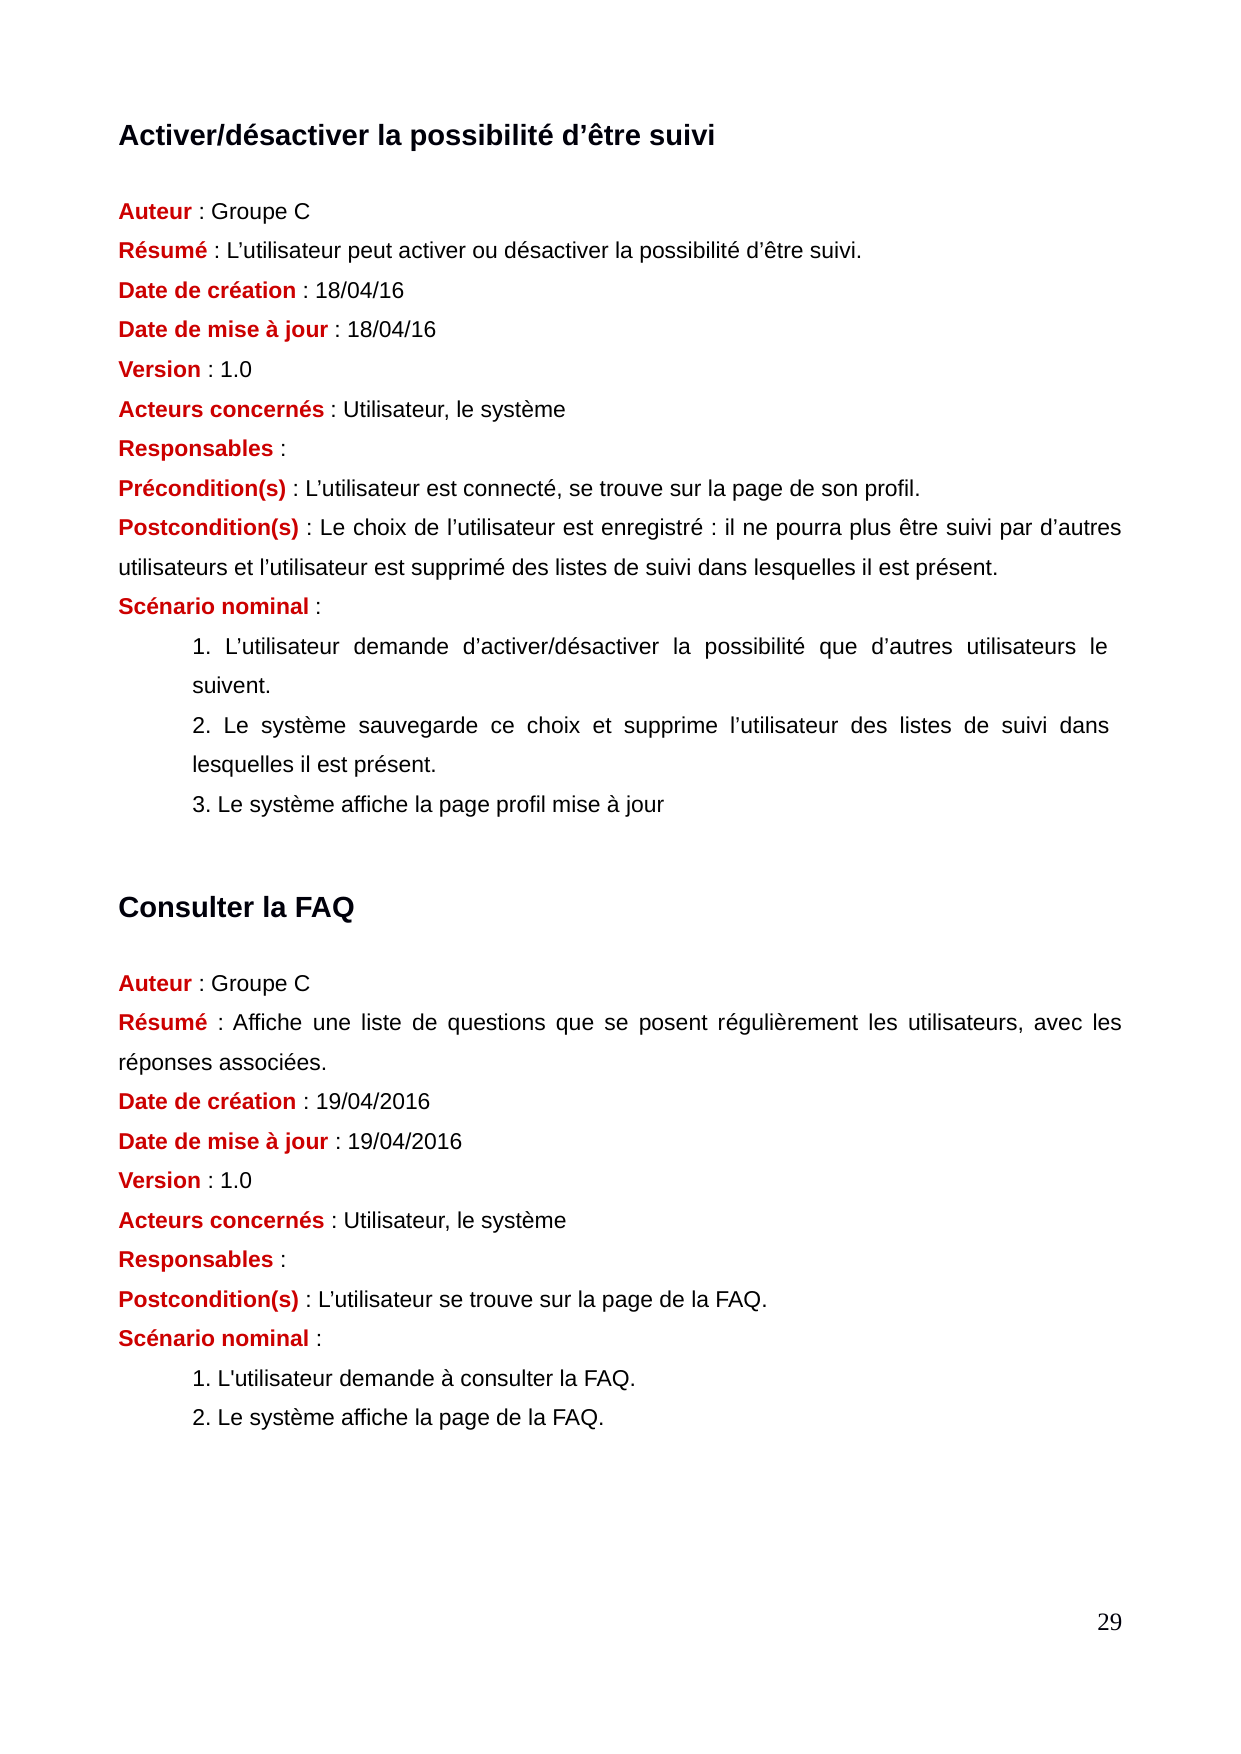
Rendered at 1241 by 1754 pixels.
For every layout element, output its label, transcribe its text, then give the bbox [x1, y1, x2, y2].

text Version : 1.0 [118, 1167, 1122, 1194]
text 2. Le système affiche la page de la FAQ. [118, 1404, 1122, 1431]
text Acteurs concernés : Utilisateur, le système [118, 396, 1122, 422]
text Scénario nominal : [118, 1325, 1122, 1352]
text Responsables : [118, 435, 1122, 461]
text Scénario nominal : [118, 593, 1122, 619]
text Date de mise à jour : 18/04/16 [118, 316, 1122, 343]
text Auteur : Groupe C [118, 970, 1122, 996]
text Postcondition(s) : L’utilisateur se trouve sur la page de la FAQ. [118, 1286, 1122, 1312]
text Responsables : [118, 1246, 1122, 1273]
text 1. L'utilisateur demande à consulter la FAQ. [118, 1365, 1122, 1391]
text 3. Le système affiche la page profil mise à jour [118, 791, 1122, 817]
subtitle Activer/désactiver la possibilité d’être suivi [118, 118, 1122, 152]
text Acteurs concernés : Utilisateur, le système [118, 1207, 1122, 1233]
text Date de création : 18/04/16 [118, 277, 1122, 303]
text Résumé : L’utilisateur peut activer ou désactiver la possibilité d’être suivi. [118, 237, 1122, 264]
text Date de création : 19/04/2016 [118, 1088, 1122, 1115]
text Postcondition(s) : Le choix de l’utilisateur est enregistré : il ne pourra plus être suivi par d’autres utilisateurs et l’utilisateur est supprimé des listes de suivi dans lesquelles il est présent. [118, 514, 1122, 580]
subtitle Consulter la FAQ [118, 890, 1122, 924]
text 1. L’utilisateur demande d’activer/désactiver la possibilité que d’autres utilisateurs le suivent. [118, 633, 1122, 698]
text Date de mise à jour : 19/04/2016 [118, 1128, 1122, 1154]
text 2. Le système sauvegarde ce choix et supprime l’utilisateur des listes de suivi dans lesquelles il est présent. [118, 712, 1122, 777]
text Version : 1.0 [118, 356, 1122, 382]
text Précondition(s) : L’utilisateur est connecté, se trouve sur la page de son profil. [118, 474, 1122, 501]
text Résumé : Affiche une liste de questions que se posent régulièrement les utilisateurs, avec les réponses associées. [118, 1009, 1122, 1075]
text Auteur : Groupe C [118, 198, 1122, 224]
